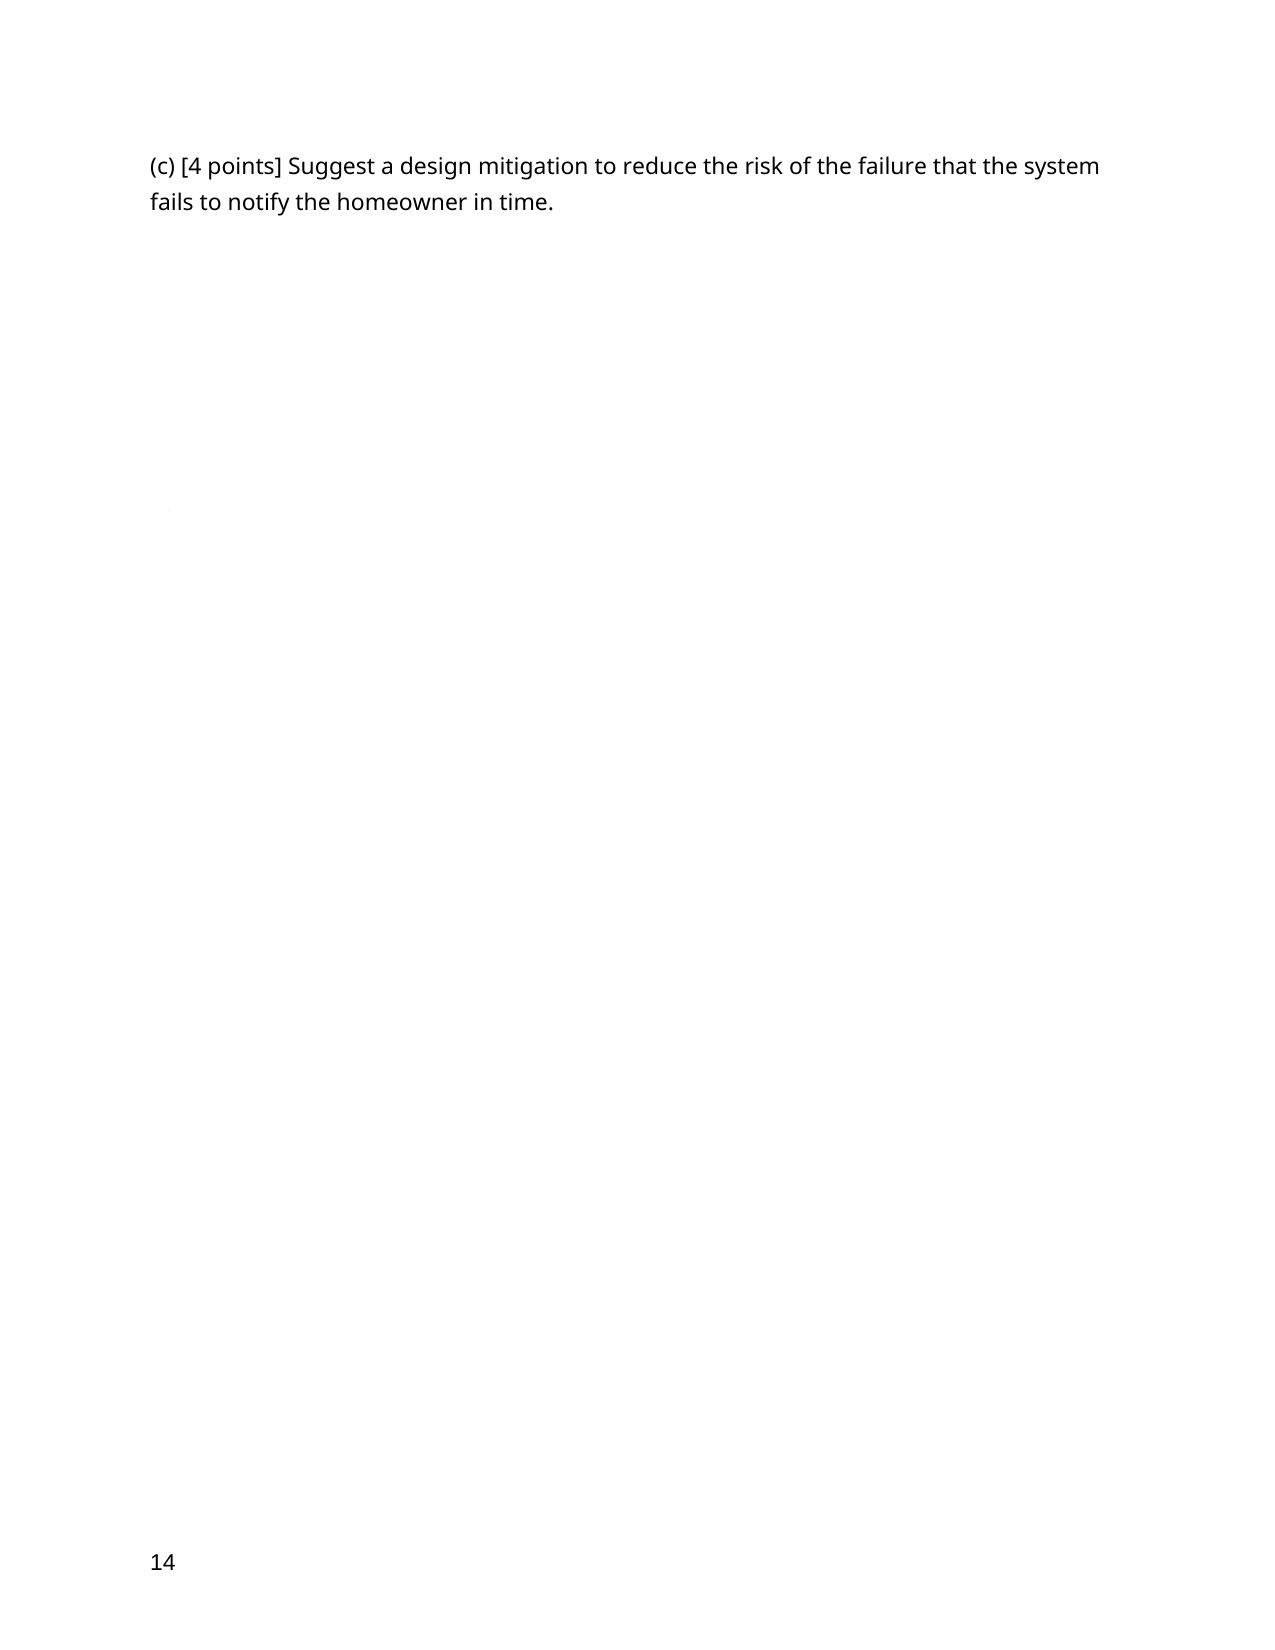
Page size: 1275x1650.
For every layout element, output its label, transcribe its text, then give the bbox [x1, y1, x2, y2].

text (c) [4 points] Suggest a design mitigation to reduce the risk of the failure that the system fails to notify the homeowner in time. [150, 150, 1125, 217]
